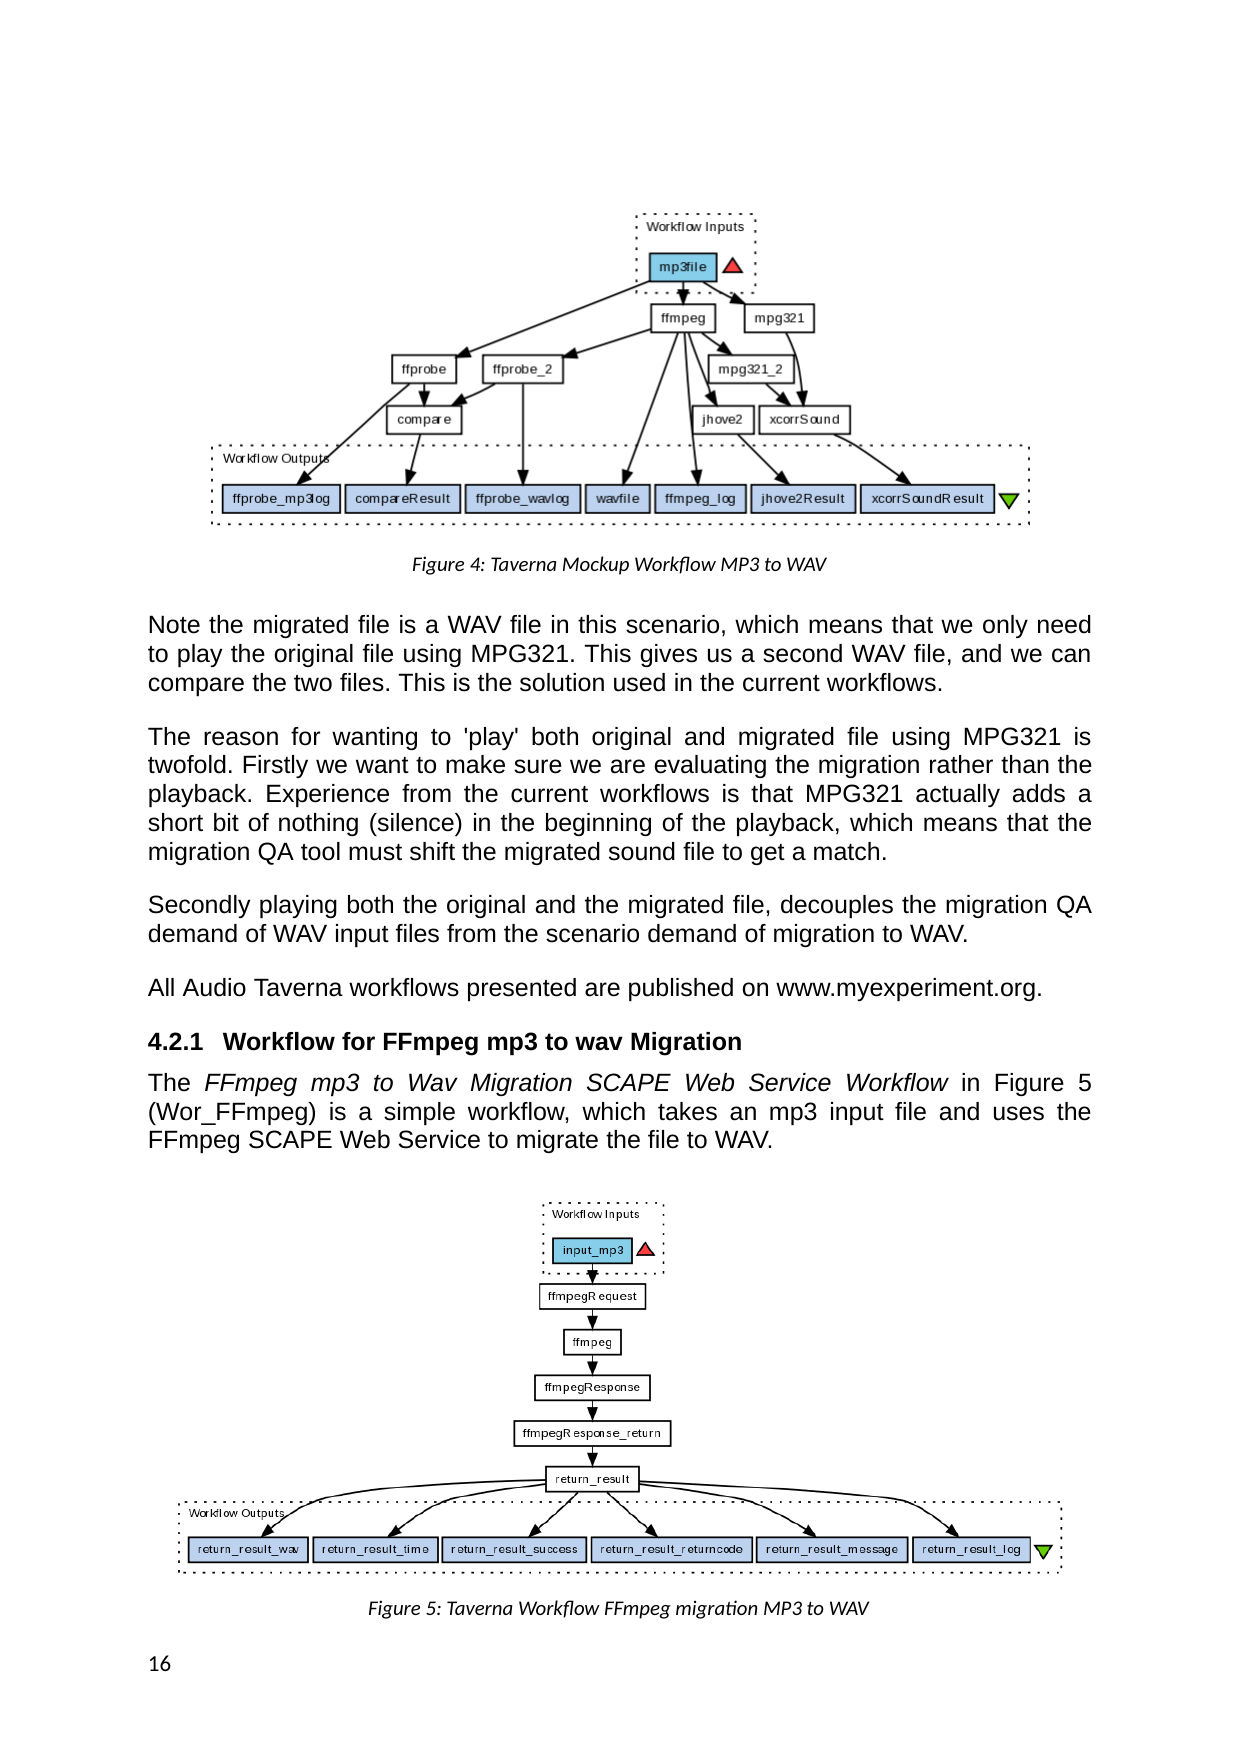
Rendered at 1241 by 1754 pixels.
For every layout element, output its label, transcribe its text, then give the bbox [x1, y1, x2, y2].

text Figure 4: Taverna Mockup Workflow MP3 to WAV [196, 551, 1044, 576]
picture [196, 198, 1045, 551]
picture [164, 1188, 1075, 1596]
text Secondly playing both the original and the migrated file, decouples the migration QA demand of WAV input files from the scenario demand of migration to WAV. [148, 890, 1092, 948]
text All Audio Taverna workflows presented are published on www.myexperiment.org. [148, 973, 1092, 1002]
subtitle Workflow for FFmpeg mp3 to wav Migration [148, 1027, 1092, 1055]
text Note the migrated file is a WAV file in this scenario, which means that we only need to play the original file using MPG321. This gives us a second WAV file, and we can compare the two files. This is the solution used in the current workflows. [148, 610, 1092, 697]
text The reason for wanting to 'play' both original and migrated file using MPG321 is twofold. Firstly we want to make sure we are evaluating the migration rather than the playback. Experience from the current workflows is that MPG321 actually adds a short bit of nothing (silence) in the beginning of the playback, which means that the migration QA tool must shift the migrated sound file to get a match. [148, 722, 1092, 865]
text Figure 5: Taverna Workflow FFmpeg migration MP3 to WAV [164, 1596, 1074, 1621]
text The FFmpeg mp3 to Wav Migration SCAPE Web Service Workflow in Figure 5 (Wor_FFmpeg) is a simple workflow, which takes an mp3 input file and uses the FFmpeg SCAPE Web Service to migrate the file to WAV. [148, 1068, 1092, 1154]
